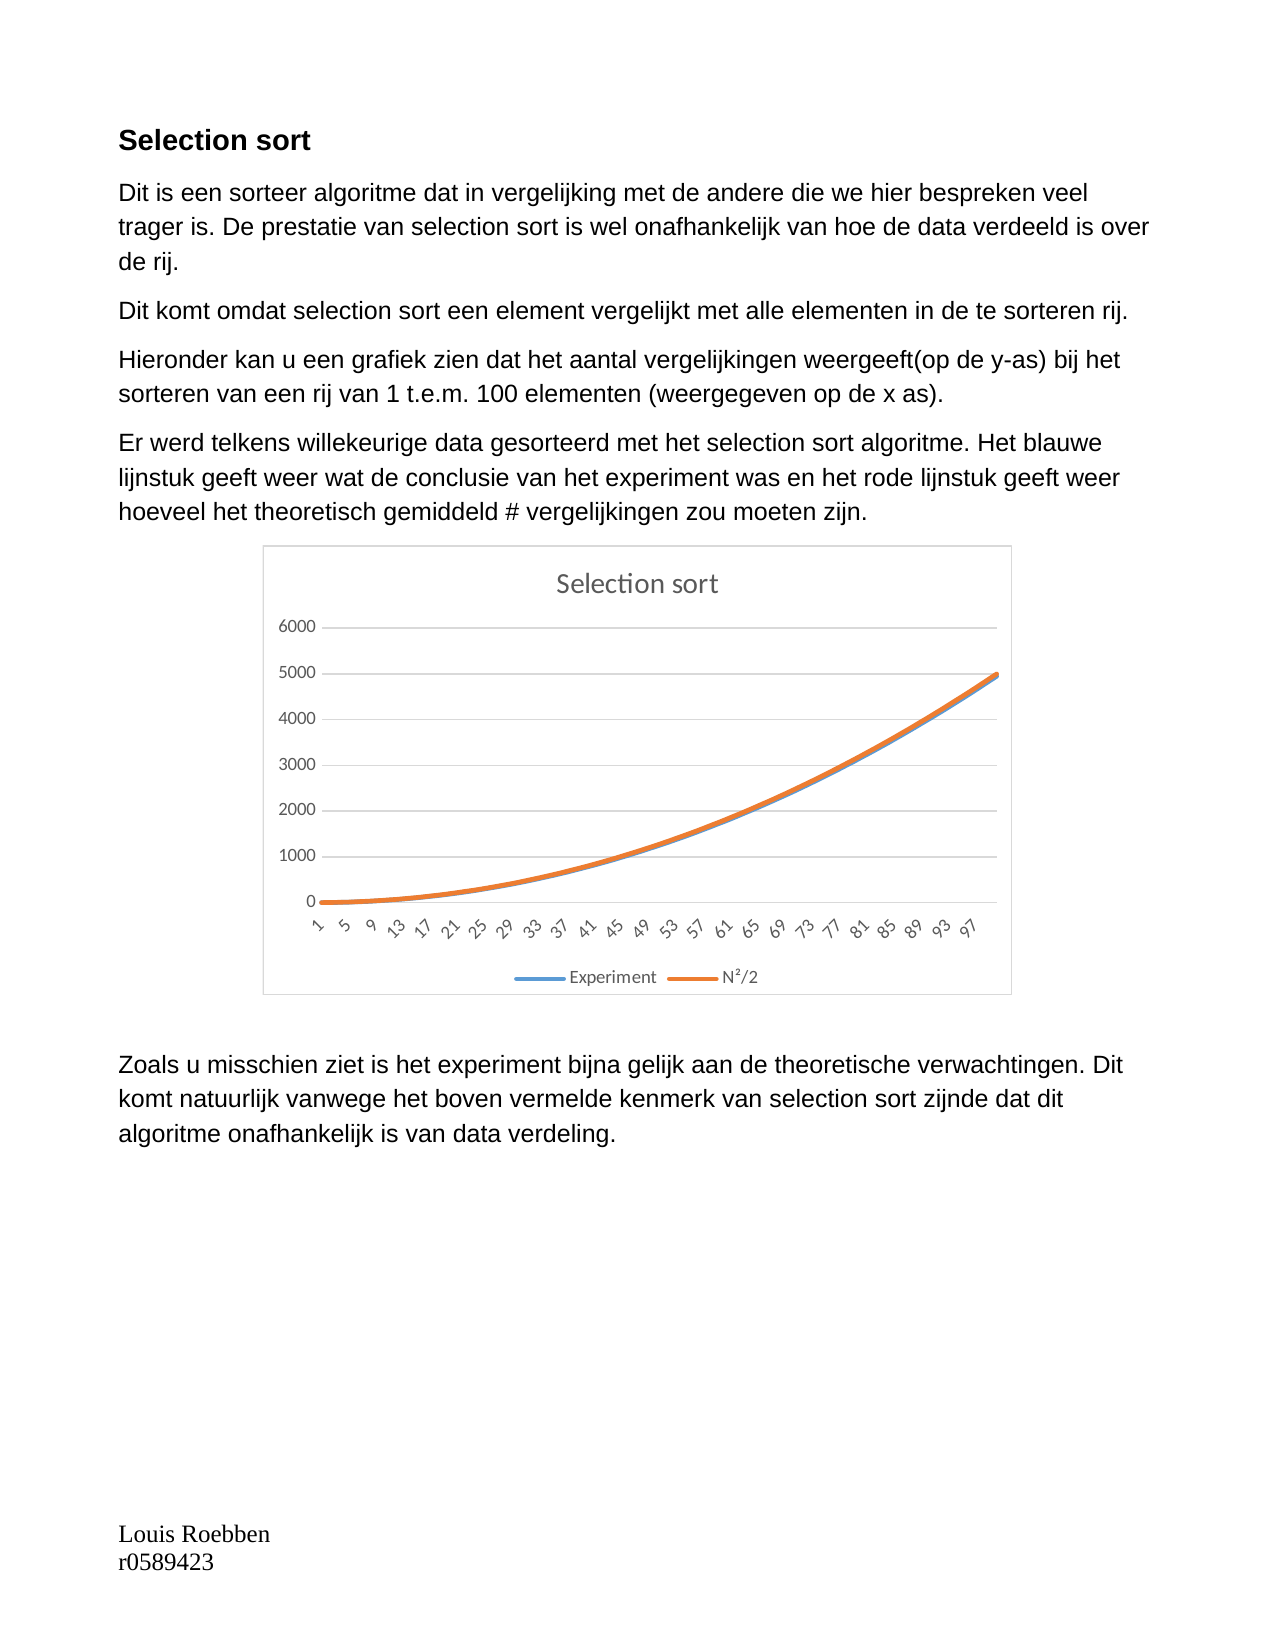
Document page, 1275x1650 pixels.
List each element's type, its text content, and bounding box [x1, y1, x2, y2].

text Dit is een sorteer algoritme dat in vergelijking met de andere die we hier bespreken veel trager is. De prestatie van selection sort is wel onafhankelijk van hoe de data verdeeld is over de rij. [118, 178, 1157, 275]
text Er werd telkens willekeurige data gesorteerd met het selection sort algoritme. Het blauwe lijnstuk geeft weer wat de conclusie van het experiment was en het rode lijnstuk geeft weer hoeveel het theoretisch gemiddeld # vergelijkingen zou moeten zijn. [118, 428, 1157, 526]
text Zoals u misschien ziet is het experiment bijna gelijk aan de theoretische verwachtingen. Dit komt natuurlijk vanwege het boven vermelde kenmerk van selection sort zijnde dat dit algoritme onafhankelijk is van data verdeling. [118, 1050, 1157, 1148]
text Hieronder kan u een grafiek zien dat het aantal vergelijkingen weergeeft(op de y-as) bij het sorteren van een rij van 1 t.e.m. 100 elementen (weergegeven op de x as). [118, 345, 1157, 408]
text Selection sort [118, 123, 1157, 156]
text Dit komt omdat selection sort een element vergelijkt met alle elementen in de te sorteren rij. [118, 296, 1157, 324]
